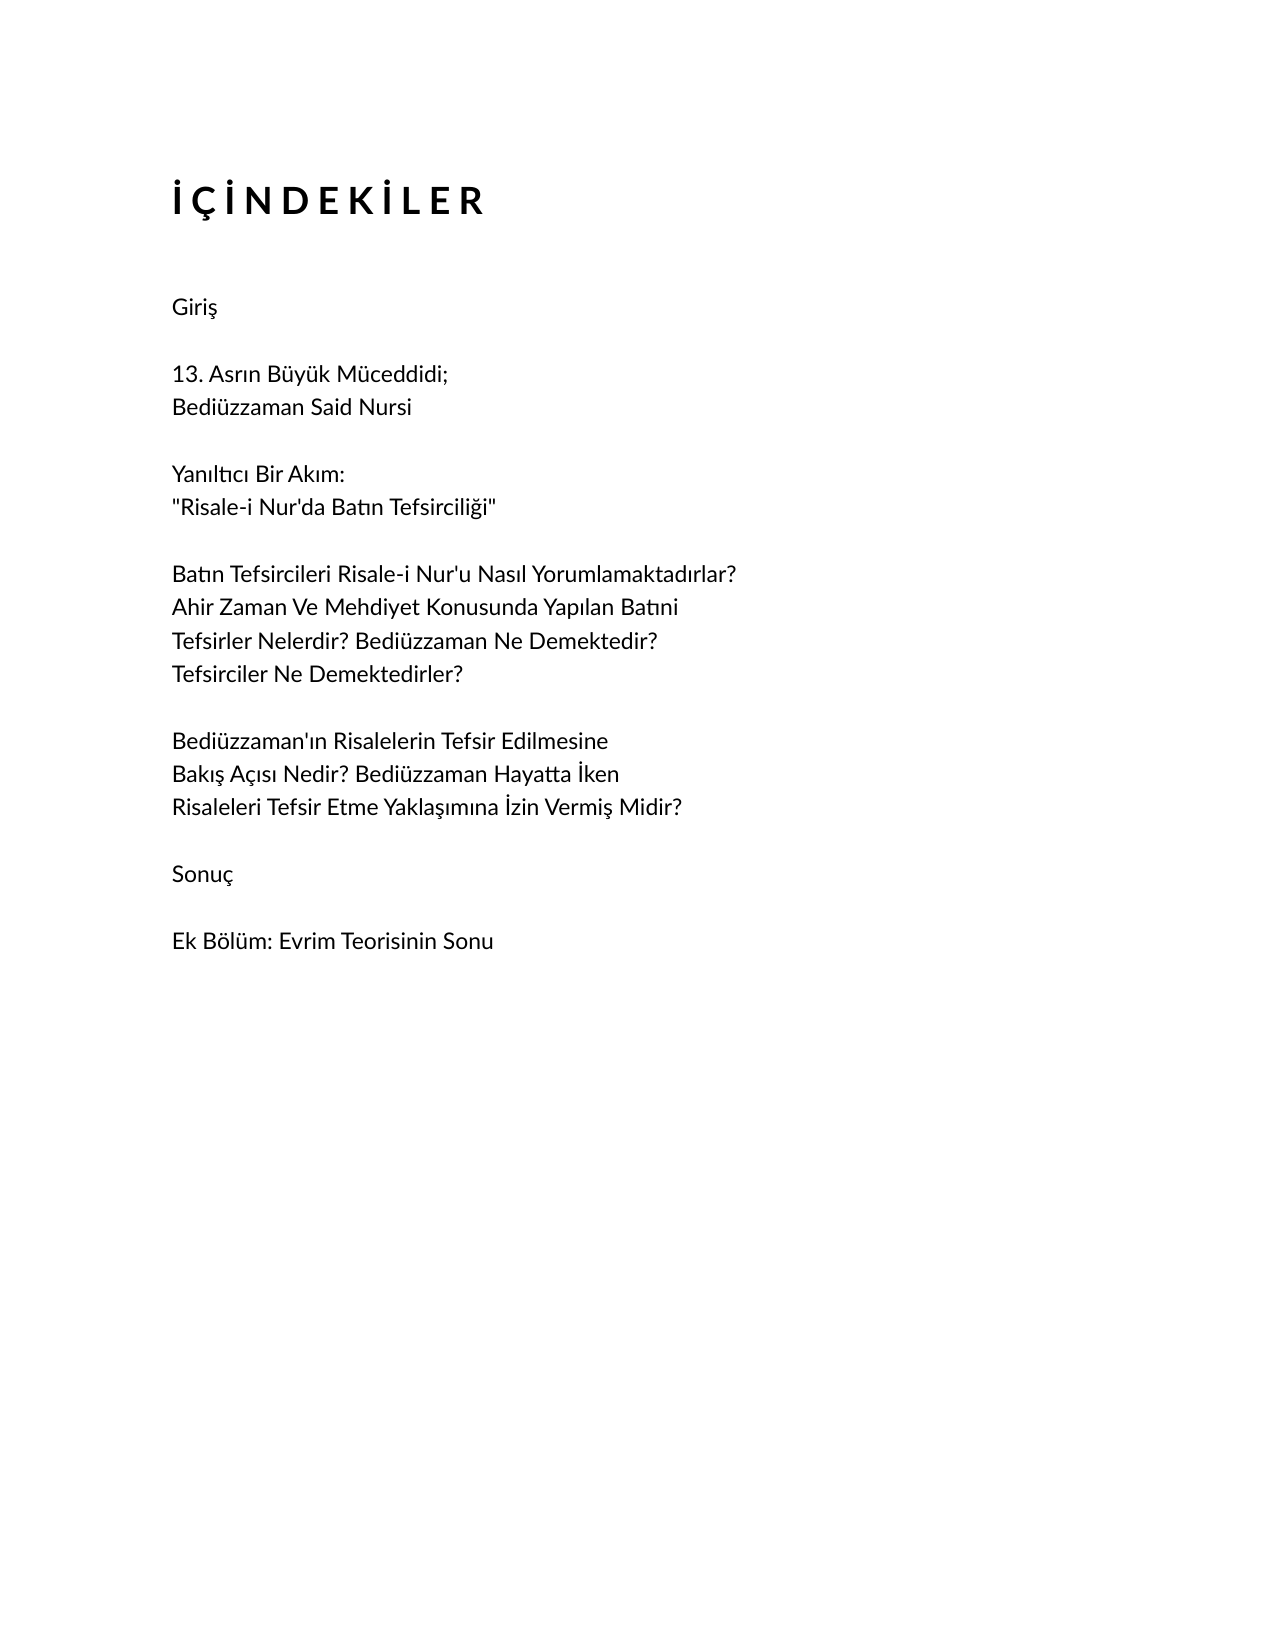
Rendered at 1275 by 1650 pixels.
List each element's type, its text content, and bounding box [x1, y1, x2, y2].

text Ahir Zaman Ve Mehdiyet Konusunda Yapılan Batıni [112, 589, 1145, 622]
text İÇİNDEKİLER [112, 177, 1145, 222]
text Giriş [112, 289, 1145, 322]
text Ek Bölüm: Evrim Teorisinin Sonu [112, 922, 1145, 956]
text Yanıltıcı Bir Akım: [112, 456, 1145, 489]
text Tefsirciler Ne Demektedirler? [112, 656, 1145, 689]
text "Risale-i Nur'da Batın Tefsirciliği" [112, 489, 1145, 522]
text Bakış Açısı Nedir? Bediüzzaman Hayatta İken [112, 756, 1145, 789]
text Tefsirler Nelerdir? Bediüzzaman Ne Demektedir? [112, 622, 1145, 656]
text Risaleleri Tefsir Etme Yaklaşımına İzin Vermiş Midir? [112, 789, 1145, 822]
text Batın Tefsircileri Risale-i Nur'u Nasıl Yorumlamaktadırlar? [112, 556, 1145, 589]
text Bediüzzaman'ın Risalelerin Tefsir Edilmesine [112, 722, 1145, 756]
text Sonuç [112, 856, 1145, 889]
text 13. Asrın Büyük Müceddidi; [112, 356, 1145, 389]
text Bediüzzaman Said Nursi [112, 389, 1145, 422]
